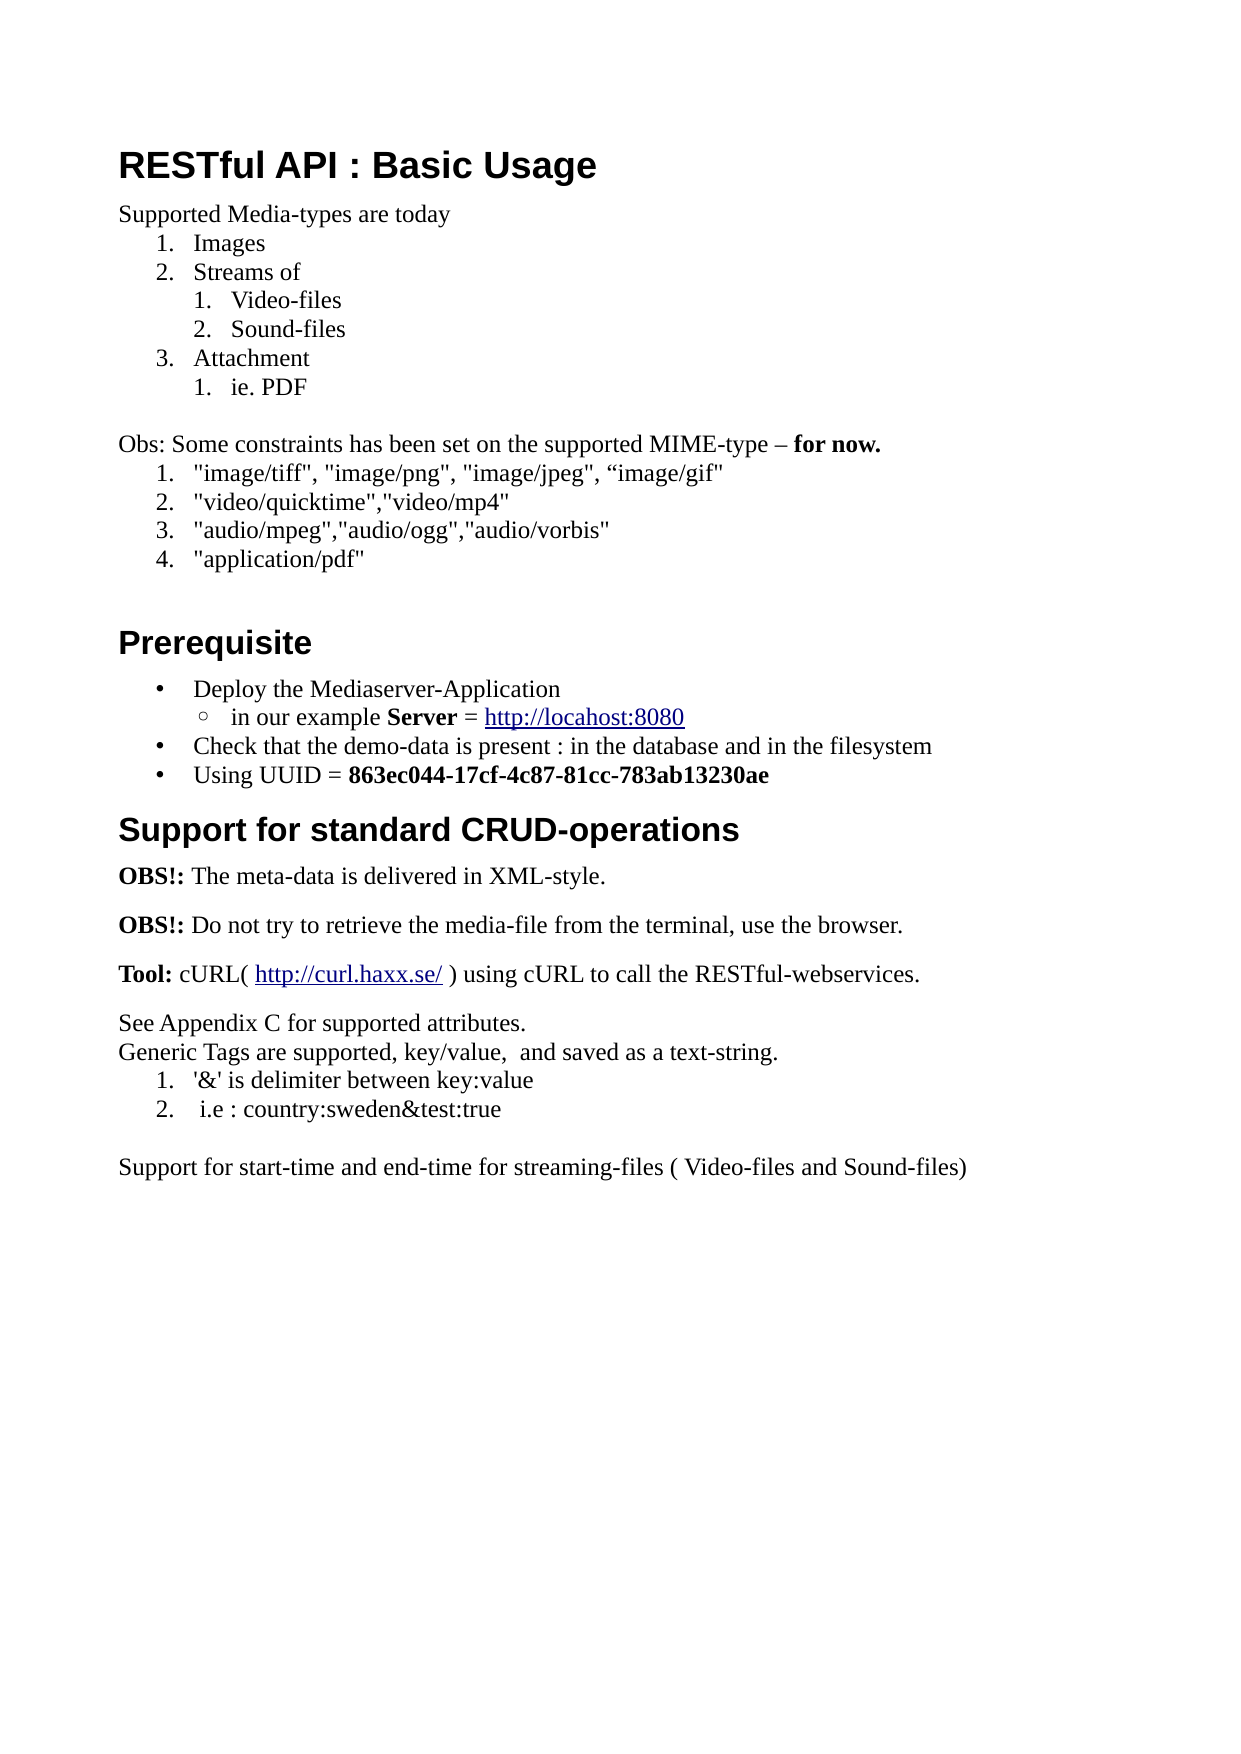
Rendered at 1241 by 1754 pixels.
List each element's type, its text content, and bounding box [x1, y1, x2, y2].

list "video/quicktime","video/mp4" [156, 487, 1122, 516]
list Video-files [193, 286, 1122, 314]
text OBS!: The meta-data is delivered in XML-style. [118, 861, 1122, 889]
list Attachment [156, 343, 1122, 372]
text Generic Tags are supported, key/value, and saved as a text-string. [118, 1037, 1122, 1065]
text Support for start-time and end-time for streaming-files ( Video-files and Sound-files) [118, 1152, 1122, 1180]
text Tool: cURL( http://curl.haxx.se/ ) using cURL to call the RESTful-webservices. [118, 959, 1122, 988]
list Check that the demo-data is present : in the database and in the filesystem [156, 731, 1122, 760]
list Images [156, 228, 1122, 257]
list ie. PDF [193, 372, 1122, 401]
text Supported Media-types are today [118, 199, 1122, 228]
list Using UUID = 863ec044-17cf-4c87-81cc-783ab13230ae [156, 760, 1122, 789]
text OBS!: Do not try to retrieve the media-file from the terminal, use the browser. [118, 910, 1122, 938]
list i.e : country:sweden&test:true [156, 1094, 1122, 1123]
text Obs: Some constraints has been set on the supported MIME-type – for now. [118, 429, 1122, 458]
list "image/tiff", "image/png", "image/jpeg", “image/gif" [156, 458, 1122, 487]
list '&' is delimiter between key:value [156, 1065, 1122, 1094]
text See Appendix C for supported attributes. [118, 1008, 1122, 1037]
subtitle Support for standard CRUD-operations [118, 809, 1122, 848]
list in our example Server = http://locahost:8080 [193, 702, 1122, 731]
list "audio/mpeg","audio/ogg","audio/vorbis" [156, 516, 1122, 544]
list Deploy the Mediaserver-Application [156, 674, 1122, 702]
subtitle Prerequisite [118, 623, 1122, 661]
list Sound-files [193, 314, 1122, 343]
list Streams of [156, 257, 1122, 286]
list "application/pdf" [156, 544, 1122, 573]
subtitle RESTful API : Basic Usage [118, 143, 1122, 187]
